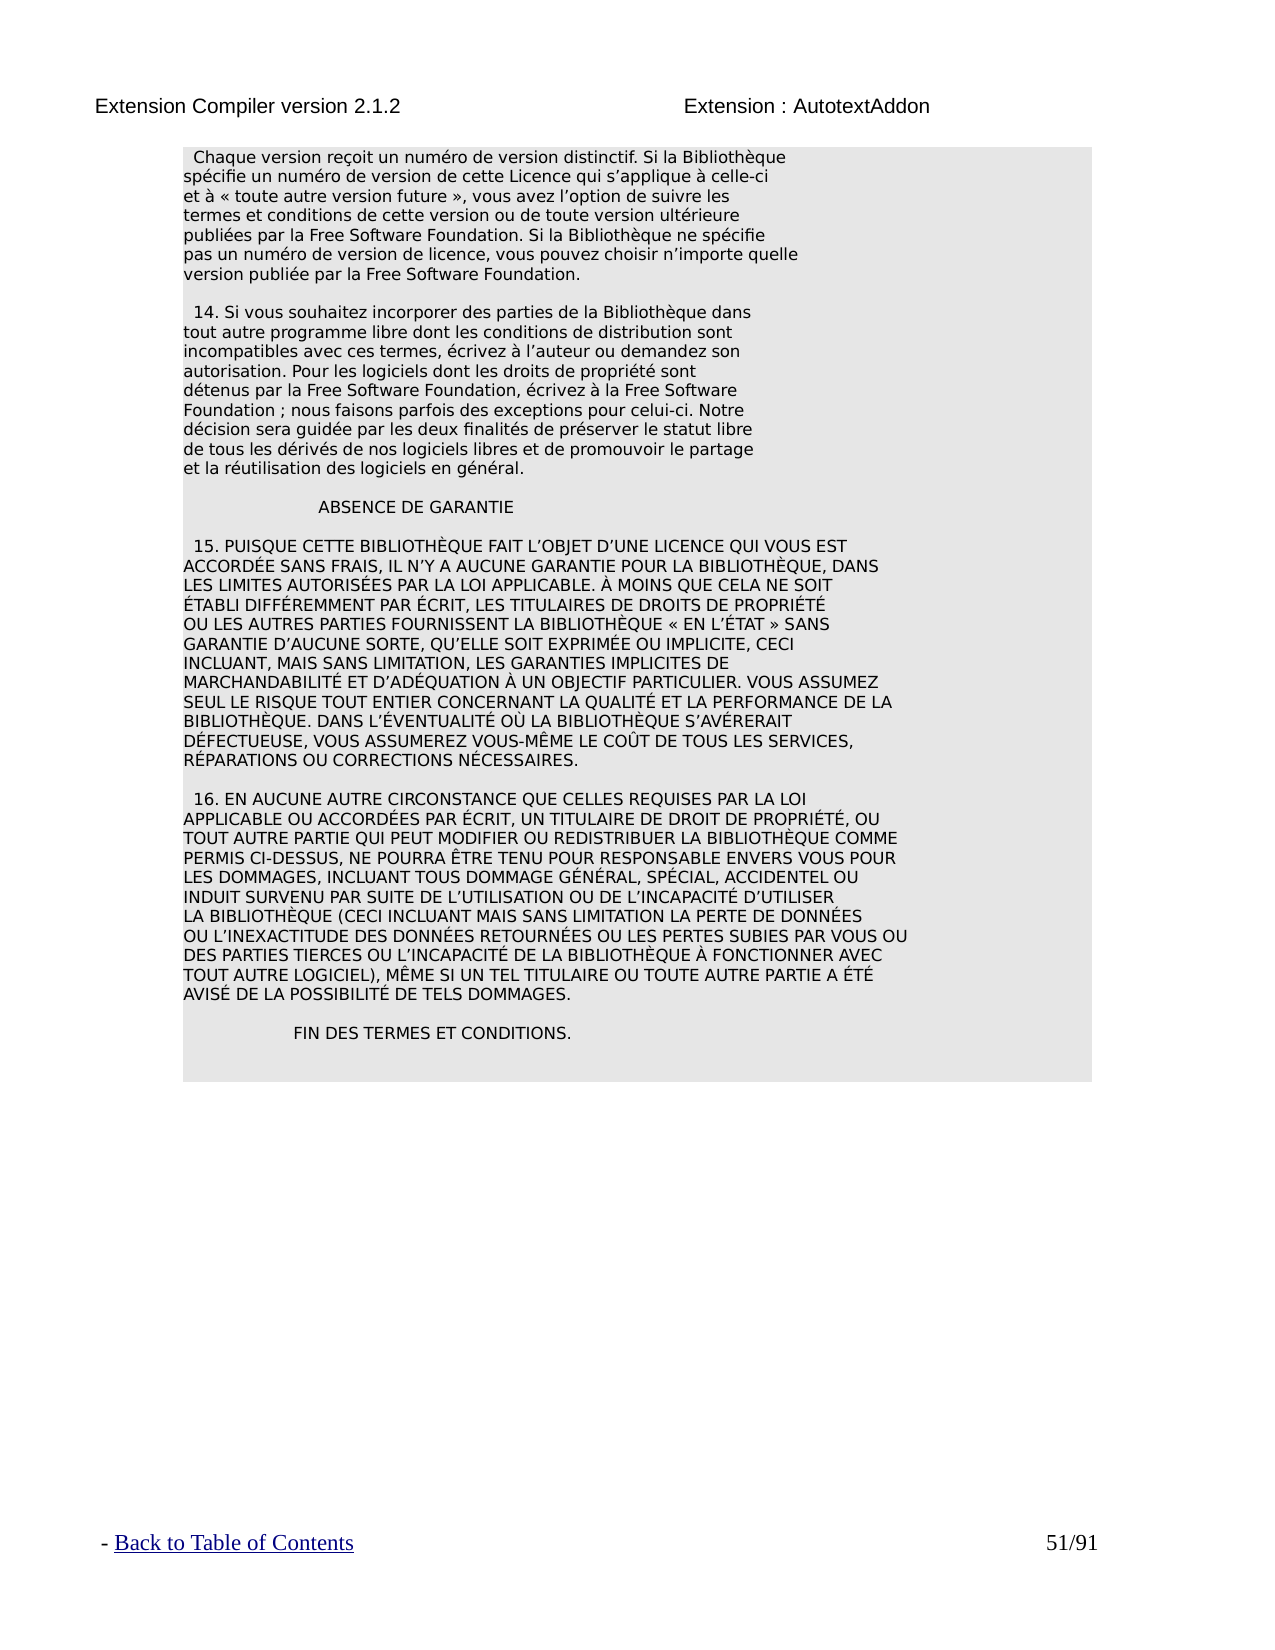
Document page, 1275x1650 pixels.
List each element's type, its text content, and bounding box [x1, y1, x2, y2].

text FIN DES TERMES ET CONDITIONS. [183, 1024, 1092, 1043]
text LES DOMMAGES, INCLUANT TOUS DOMMAGE GÉNÉRAL, SPÉCIAL, ACCIDENTEL OU [183, 868, 1092, 888]
text AVISÉ DE LA POSSIBILITÉ DE TELS DOMMAGES. [183, 985, 1092, 1004]
text LES LIMITES AUTORISÉES PAR LA LOI APPLICABLE. À MOINS QUE CELA NE SOIT [183, 576, 1092, 596]
text de tous les dérivés de nos logiciels libres et de promouvoir le partage [183, 440, 1092, 459]
text PERMIS CI-DESSUS, NE POURRA ÊTRE TENU POUR RESPONSABLE ENVERS VOUS POUR [183, 849, 1092, 868]
text LA BIBLIOTHÈQUE (CECI INCLUANT MAIS SANS LIMITATION LA PERTE DE DONNÉES [183, 907, 1092, 927]
text tout autre programme libre dont les conditions de distribution sont [183, 323, 1092, 342]
text ACCORDÉE SANS FRAIS, IL N’Y A AUCUNE GARANTIE POUR LA BIBLIOTHÈQUE, DANS [183, 557, 1092, 576]
text 15. PUISQUE CETTE BIBLIOTHÈQUE FAIT L’OBJET D’UNE LICENCE QUI VOUS EST [183, 537, 1092, 557]
text Chaque version reçoit un numéro de version distinctif. Si la Bibliothèque [183, 147, 1092, 167]
text et la réutilisation des logiciels en général. [183, 459, 1092, 479]
text OU LES AUTRES PARTIES FOURNISSENT LA BIBLIOTHÈQUE « EN L’ÉTAT » SANS [183, 615, 1092, 634]
text OU L’INEXACTITUDE DES DONNÉES RETOURNÉES OU LES PERTES SUBIES PAR VOUS OU [183, 927, 1092, 946]
text INCLUANT, MAIS SANS LIMITATION, LES GARANTIES IMPLICITES DE [183, 654, 1092, 673]
text ABSENCE DE GARANTIE [183, 498, 1092, 518]
text APPLICABLE OU ACCORDÉES PAR ÉCRIT, UN TITULAIRE DE DROIT DE PROPRIÉTÉ, OU [183, 810, 1092, 829]
text incompatibles avec ces termes, écrivez à l’auteur ou demandez son [183, 342, 1092, 362]
text RÉPARATIONS OU CORRECTIONS NÉCESSAIRES. [183, 751, 1092, 771]
text termes et conditions de cette version ou de toute version ultérieure [183, 206, 1092, 225]
text pas un numéro de version de licence, vous pouvez choisir n’importe quelle [183, 245, 1092, 264]
text autorisation. Pour les logiciels dont les droits de propriété sont [183, 362, 1092, 381]
text DÉFECTUEUSE, VOUS ASSUMEREZ VOUS-MÊME LE COÛT DE TOUS LES SERVICES, [183, 732, 1092, 751]
text ÉTABLI DIFFÉREMMENT PAR ÉCRIT, LES TITULAIRES DE DROITS DE PROPRIÉTÉ [183, 596, 1092, 615]
text BIBLIOTHÈQUE. DANS L’ÉVENTUALITÉ OÙ LA BIBLIOTHÈQUE S’AVÉRERAIT [183, 712, 1092, 732]
text INDUIT SURVENU PAR SUITE DE L’UTILISATION OU DE L’INCAPACITÉ D’UTILISER [183, 888, 1092, 907]
text 16. EN AUCUNE AUTRE CIRCONSTANCE QUE CELLES REQUISES PAR LA LOI [183, 790, 1092, 810]
text MARCHANDABILITÉ ET D’ADÉQUATION À UN OBJECTIF PARTICULIER. VOUS ASSUMEZ [183, 673, 1092, 693]
text spécifie un numéro de version de cette Licence qui s’applique à celle-ci [183, 167, 1092, 186]
text DES PARTIES TIERCES OU L’INCAPACITÉ DE LA BIBLIOTHÈQUE À FONCTIONNER AVEC [183, 946, 1092, 966]
text GARANTIE D’AUCUNE SORTE, QU’ELLE SOIT EXPRIMÉE OU IMPLICITE, CECI [183, 634, 1092, 654]
text TOUT AUTRE PARTIE QUI PEUT MODIFIER OU REDISTRIBUER LA BIBLIOTHÈQUE COMME [183, 829, 1092, 849]
text publiées par la Free Software Foundation. Si la Bibliothèque ne spécifie [183, 225, 1092, 245]
text décision sera guidée par les deux finalités de préserver le statut libre [183, 420, 1092, 440]
text TOUT AUTRE LOGICIEL), MÊME SI UN TEL TITULAIRE OU TOUTE AUTRE PARTIE A ÉTÉ [183, 966, 1092, 985]
text Foundation ; nous faisons parfois des exceptions pour celui-ci. Notre [183, 401, 1092, 420]
text et à « toute autre version future », vous avez l’option de suivre les [183, 186, 1092, 206]
text 14. Si vous souhaitez incorporer des parties de la Bibliothèque dans [183, 303, 1092, 323]
text détenus par la Free Software Foundation, écrivez à la Free Software [183, 381, 1092, 401]
text SEUL LE RISQUE TOUT ENTIER CONCERNANT LA QUALITÉ ET LA PERFORMANCE DE LA [183, 693, 1092, 712]
text version publiée par la Free Software Foundation. [183, 264, 1092, 284]
